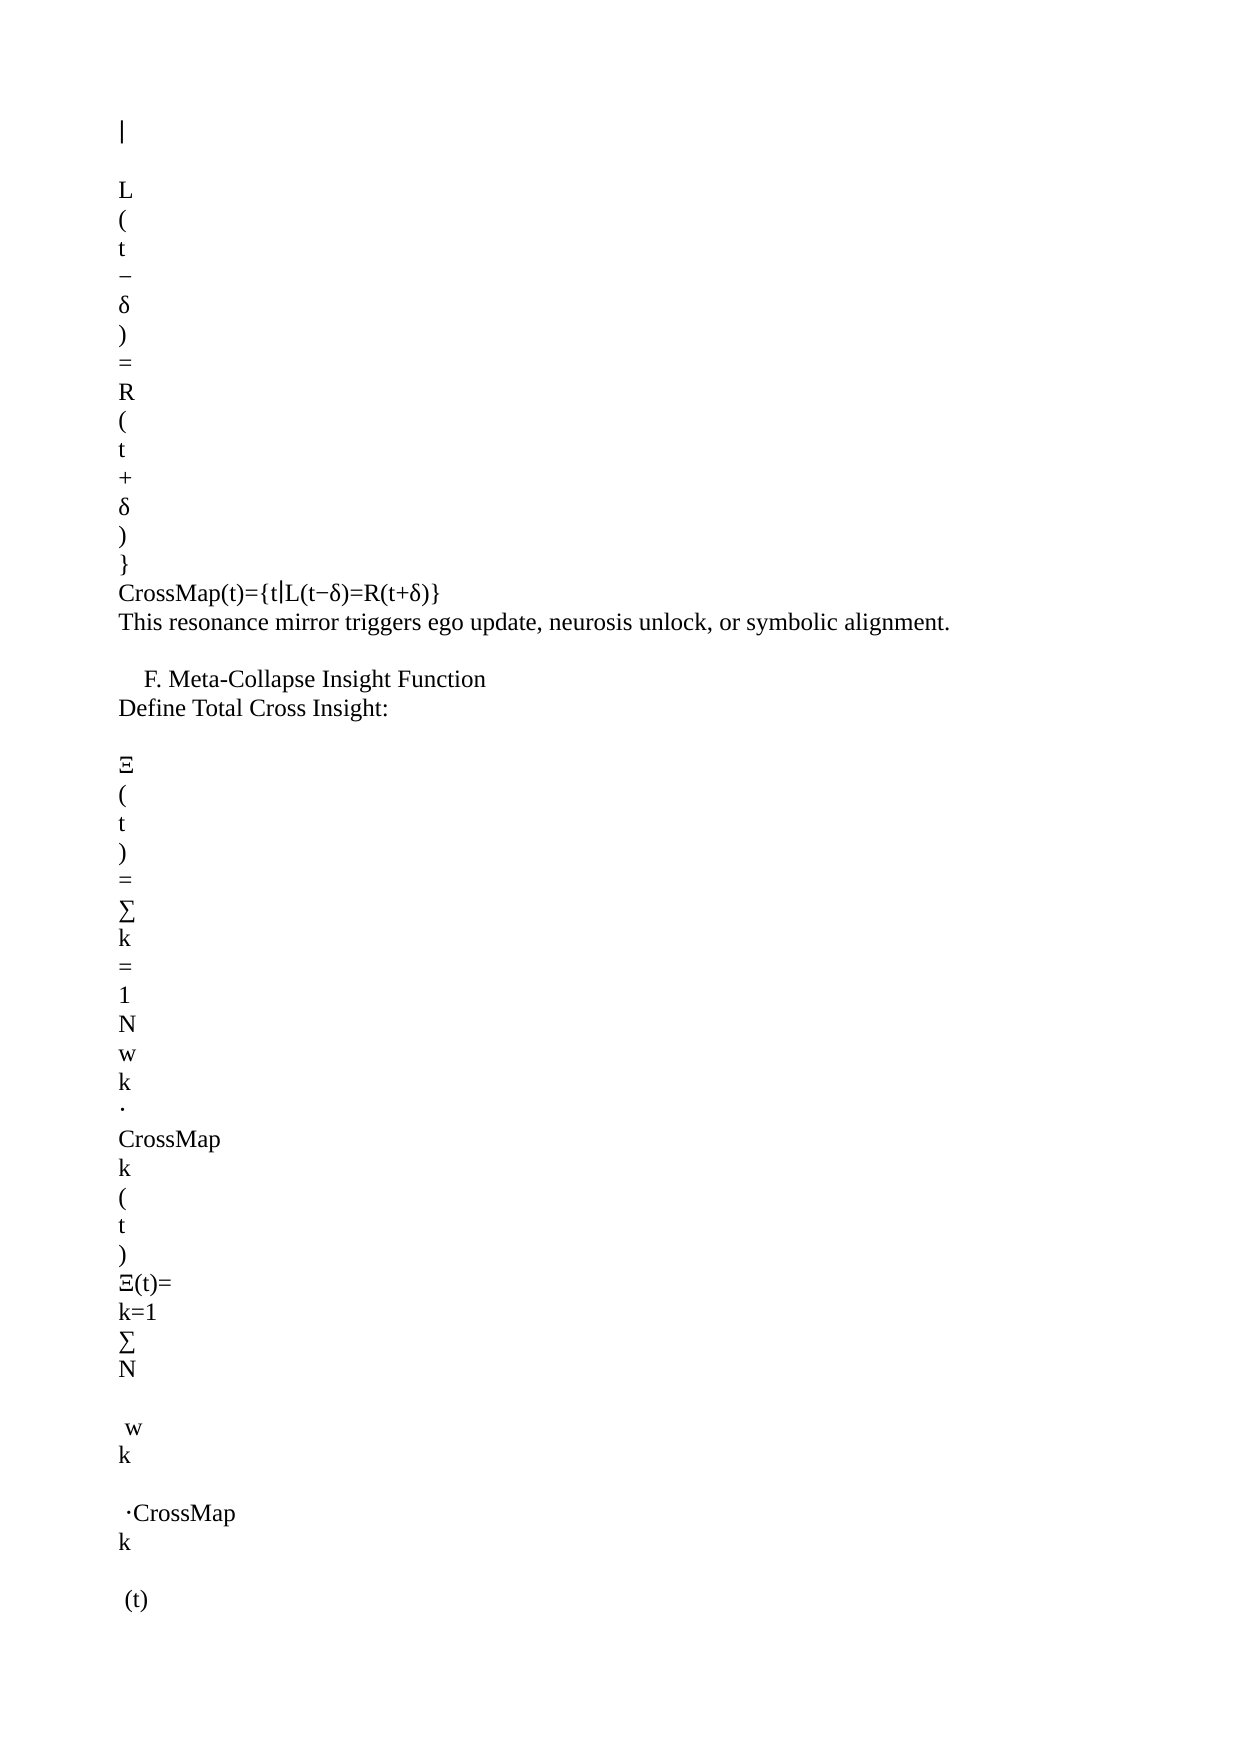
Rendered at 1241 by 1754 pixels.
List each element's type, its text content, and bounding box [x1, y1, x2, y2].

text ( [118, 1182, 1122, 1211]
text Define Total Cross Insight: [118, 693, 1122, 722]
text k=1 [118, 1297, 1122, 1326]
text w [118, 1412, 1122, 1441]
text N [118, 1354, 1122, 1383]
text k [118, 1527, 1122, 1556]
text t [118, 1211, 1122, 1239]
text ) [118, 1239, 1122, 1268]
text − [118, 262, 1122, 291]
text = [118, 952, 1122, 981]
text CrossMap(t)={t∣L(t−δ)=R(t+δ)} [118, 578, 1122, 607]
text = [118, 866, 1122, 894]
text R [118, 377, 1122, 406]
text ∣ [118, 118, 1122, 147]
text ⋅CrossMap [118, 1498, 1122, 1527]
text ⋅ [118, 1096, 1122, 1124]
text + [118, 463, 1122, 492]
text ∑ [118, 1326, 1122, 1354]
text k [118, 1153, 1122, 1182]
text Ξ(t)= [118, 1268, 1122, 1297]
text (t) [118, 1584, 1122, 1613]
text N [118, 1009, 1122, 1038]
text t [118, 434, 1122, 463]
text Ξ [118, 751, 1122, 779]
text CrossMap [118, 1124, 1122, 1153]
text k [118, 1067, 1122, 1096]
text L [118, 176, 1122, 204]
text ) [118, 319, 1122, 348]
text w [118, 1038, 1122, 1067]
text } [118, 549, 1122, 578]
text 🧠 F. Meta-Collapse Insight Function [118, 664, 1122, 693]
text ​ [118, 1469, 1122, 1498]
text t [118, 233, 1122, 262]
text t [118, 808, 1122, 837]
text δ [118, 291, 1122, 319]
text k [118, 1441, 1122, 1469]
text This resonance mirror triggers ego update, neurosis unlock, or symbolic alignment. [118, 607, 1122, 636]
text ) [118, 837, 1122, 866]
text ) [118, 521, 1122, 549]
text ∑ [118, 894, 1122, 923]
text ​ [118, 1383, 1122, 1412]
text δ [118, 492, 1122, 521]
text ​ [118, 1556, 1122, 1584]
text 1 [118, 981, 1122, 1009]
text ( [118, 779, 1122, 808]
text ( [118, 204, 1122, 233]
text ( [118, 406, 1122, 434]
text = [118, 348, 1122, 377]
text k [118, 923, 1122, 952]
